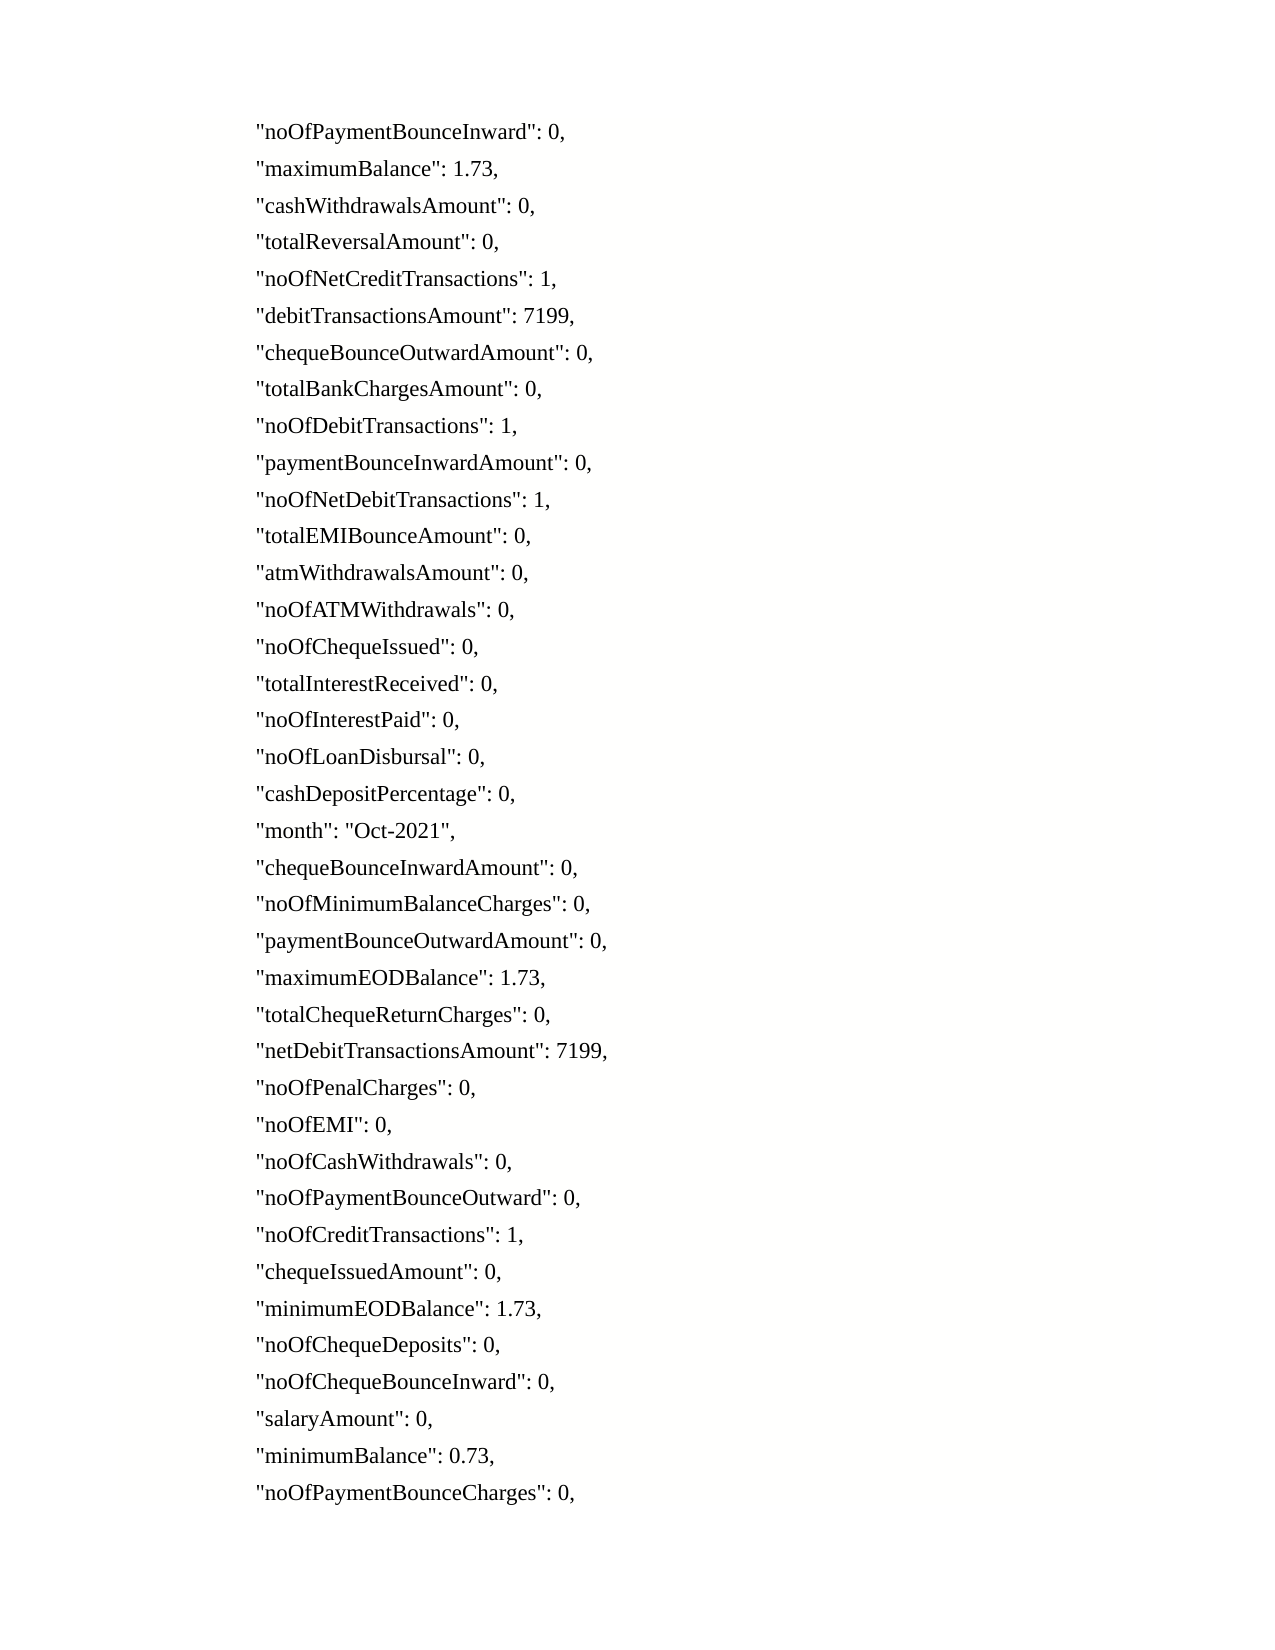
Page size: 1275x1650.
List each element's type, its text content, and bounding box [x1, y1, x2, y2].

text "atmWithdrawalsAmount": 0, [118, 559, 1157, 586]
text "chequeBounceInwardAmount": 0, [118, 853, 1157, 880]
text "paymentBounceOutwardAmount": 0, [118, 927, 1157, 953]
text "noOfChequeDeposits": 0, [118, 1332, 1157, 1358]
text "cashDepositPercentage": 0, [118, 780, 1157, 806]
text "salaryAmount": 0, [118, 1405, 1157, 1431]
text "totalInterestReceived": 0, [118, 670, 1157, 696]
text "noOfPaymentBounceCharges": 0, [118, 1479, 1157, 1505]
text "noOfPenalCharges": 0, [118, 1074, 1157, 1101]
text "noOfLoanDisbursal": 0, [118, 743, 1157, 769]
text "noOfChequeBounceInward": 0, [118, 1368, 1157, 1395]
text "noOfDebitTransactions": 1, [118, 412, 1157, 439]
text "totalEMIBounceAmount": 0, [118, 523, 1157, 549]
text "noOfPaymentBounceInward": 0, [118, 118, 1157, 144]
text "chequeBounceOutwardAmount": 0, [118, 339, 1157, 365]
text "noOfInterestPaid": 0, [118, 706, 1157, 733]
text "noOfChequeIssued": 0, [118, 633, 1157, 659]
text "noOfCashWithdrawals": 0, [118, 1148, 1157, 1174]
text "noOfNetDebitTransactions": 1, [118, 486, 1157, 512]
text "minimumEODBalance": 1.73, [118, 1295, 1157, 1321]
text "totalReversalAmount": 0, [118, 228, 1157, 255]
text "maximumBalance": 1.73, [118, 155, 1157, 181]
text "cashWithdrawalsAmount": 0, [118, 192, 1157, 218]
text "debitTransactionsAmount": 7199, [118, 302, 1157, 328]
text "netDebitTransactionsAmount": 7199, [118, 1037, 1157, 1064]
text "minimumBalance": 0.73, [118, 1442, 1157, 1468]
text "noOfATMWithdrawals": 0, [118, 596, 1157, 622]
text "paymentBounceInwardAmount": 0, [118, 449, 1157, 475]
text "noOfNetCreditTransactions": 1, [118, 265, 1157, 292]
text "totalChequeReturnCharges": 0, [118, 1001, 1157, 1027]
text "noOfPaymentBounceOutward": 0, [118, 1184, 1157, 1211]
text "noOfCreditTransactions": 1, [118, 1221, 1157, 1248]
text "chequeIssuedAmount": 0, [118, 1258, 1157, 1284]
text "noOfEMI": 0, [118, 1111, 1157, 1137]
text "maximumEODBalance": 1.73, [118, 964, 1157, 990]
text "noOfMinimumBalanceCharges": 0, [118, 890, 1157, 917]
text "month": "Oct-2021", [118, 817, 1157, 843]
text "totalBankChargesAmount": 0, [118, 376, 1157, 402]
